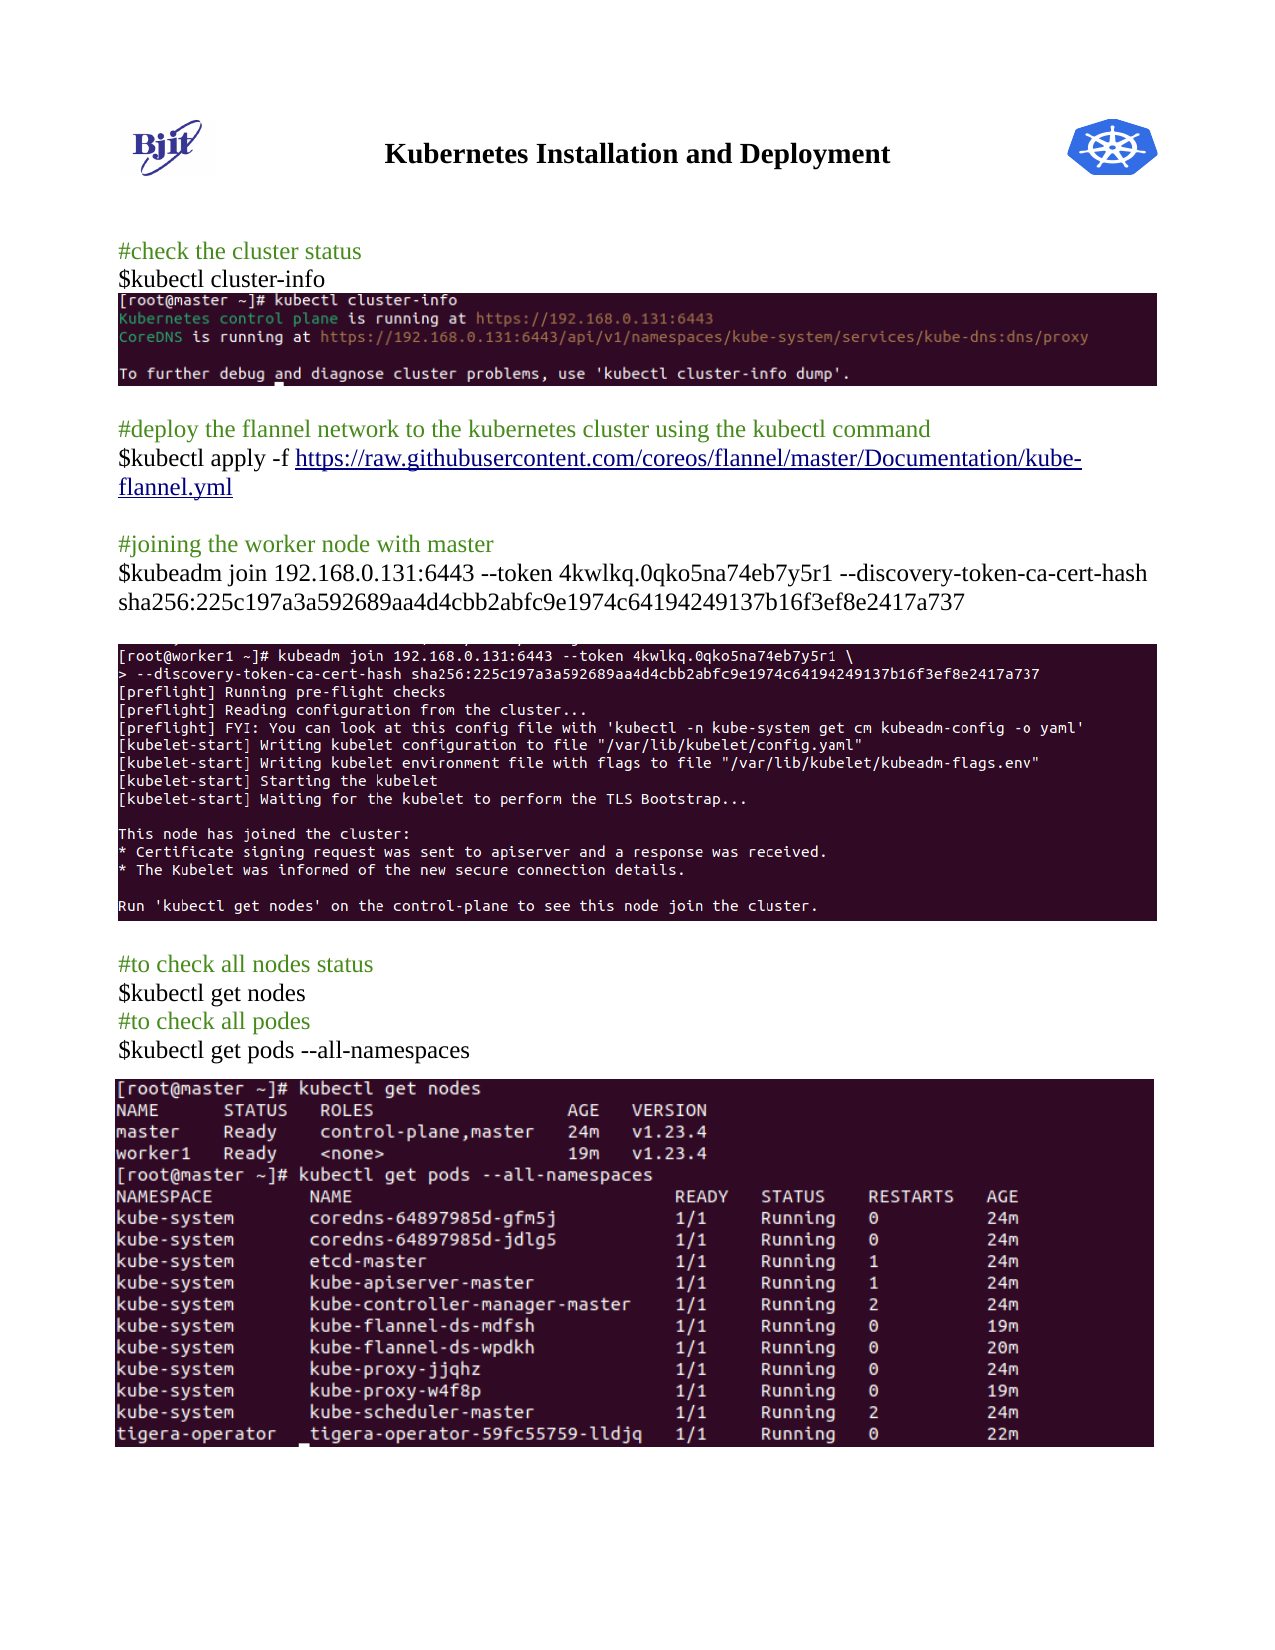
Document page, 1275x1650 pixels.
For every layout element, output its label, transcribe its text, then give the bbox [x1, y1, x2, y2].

text $kubectl apply -f https://raw.githubusercontent.com/coreos/flannel/master/Documentation/kube-flannel.yml [118, 443, 1157, 501]
picture [118, 644, 1157, 921]
text #check the cluster status [118, 236, 1157, 264]
text #joining the worker node with master [118, 529, 1157, 558]
picture [115, 1079, 1154, 1447]
text #to check all nodes status [118, 949, 1157, 978]
text #to check all podes [118, 1006, 1157, 1035]
text #deploy the flannel network to the kubernetes cluster using the kubectl command [118, 414, 1157, 443]
text $kubectl get pods --all-namespaces [118, 1035, 1157, 1064]
picture [1067, 119, 1158, 175]
picture [118, 293, 1157, 386]
text $kubectl get nodes [118, 978, 1157, 1006]
picture [118, 118, 214, 178]
text $kubeadm join 192.168.0.131:6443 --token 4kwlkq.0qko5na74eb7y5r1 --discovery-token-ca-cert-hash sha256:225c197a3a592689aa4d4cbb2abfc9e1974c64194249137b16f3ef8e2417a737 [118, 558, 1157, 616]
text $kubectl cluster-info [118, 264, 1157, 293]
